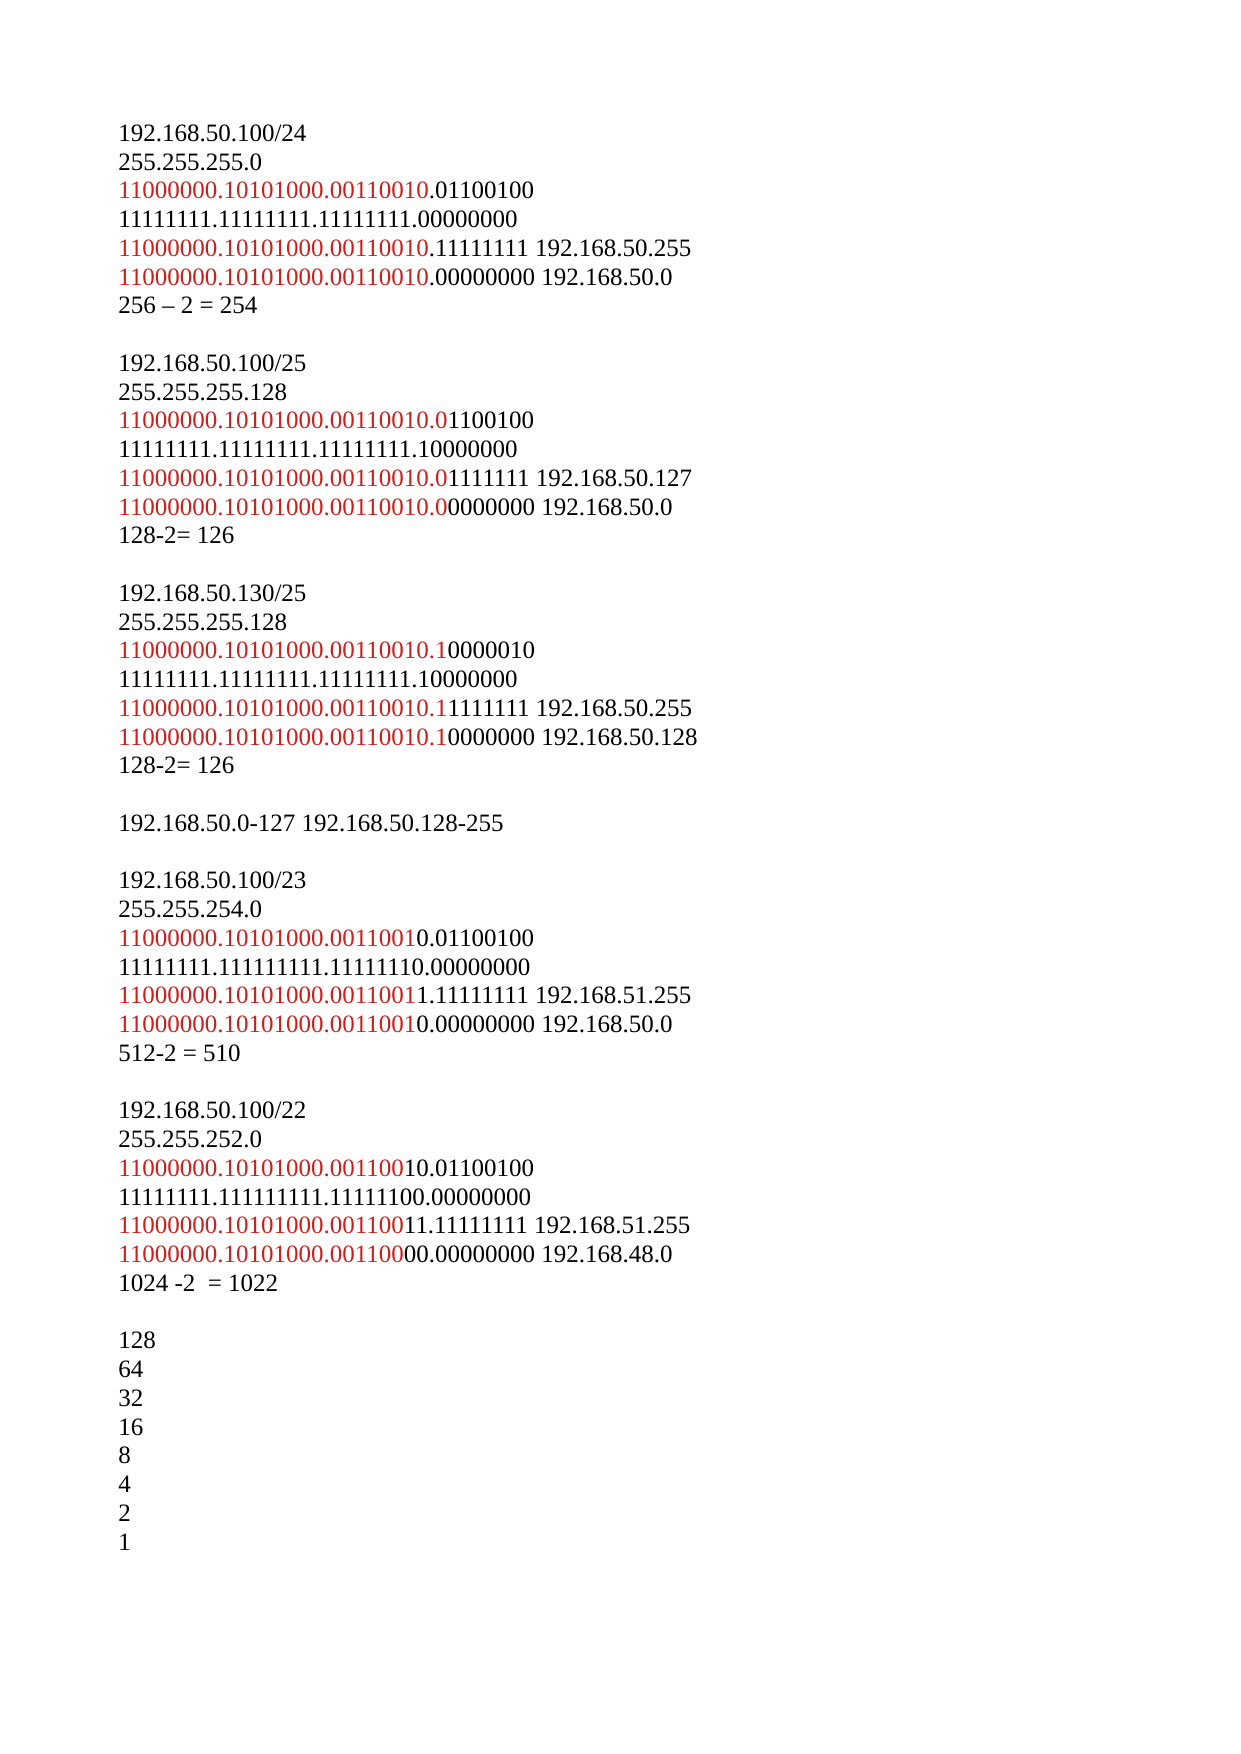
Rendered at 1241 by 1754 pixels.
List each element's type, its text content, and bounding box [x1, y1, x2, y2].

text 255.255.252.0 [118, 1124, 1122, 1153]
text 4 [118, 1469, 1122, 1498]
text 255.255.255.128 [118, 377, 1122, 406]
text 11000000.10101000.00110010.01100100 [118, 1153, 1122, 1182]
text 11000000.10101000.00110000.00000000 192.168.48.0 [118, 1239, 1122, 1268]
text 256 – 2 = 254 [118, 291, 1122, 319]
text 128 [118, 1326, 1122, 1354]
text 11000000.10101000.00110010.00000000 192.168.50.0 [118, 492, 1122, 521]
text 11000000.10101000.00110010.10000000 192.168.50.128 [118, 722, 1122, 751]
text 11000000.10101000.00110010.00000000 192.168.50.0 [118, 1009, 1122, 1038]
text 11111111.11111111.11111111.00000000 [118, 204, 1122, 233]
text 64 [118, 1354, 1122, 1383]
text 11111111.11111111.11111111.10000000 [118, 434, 1122, 463]
text 512-2 = 510 [118, 1038, 1122, 1067]
text 11111111.111111111.11111100.00000000 [118, 1182, 1122, 1211]
text 255.255.254.0 [118, 894, 1122, 923]
text 11000000.10101000.00110011.11111111 192.168.51.255 [118, 981, 1122, 1009]
text 11000000.10101000.00110010.10000010 [118, 636, 1122, 664]
text 11000000.10101000.00110010.01111111 192.168.50.127 [118, 463, 1122, 492]
text 128-2= 126 [118, 521, 1122, 549]
text 11111111.111111111.11111110.00000000 [118, 952, 1122, 981]
text 11111111.11111111.11111111.10000000 [118, 664, 1122, 693]
text 128-2= 126 [118, 751, 1122, 779]
text 192.168.50.0-127 192.168.50.128-255 [118, 808, 1122, 837]
text 11000000.10101000.00110010.01100100 [118, 176, 1122, 204]
text 32 [118, 1383, 1122, 1412]
text 192.168.50.100/24 [118, 118, 1122, 147]
text 192.168.50.100/22 [118, 1096, 1122, 1124]
text 1024 -2 = 1022 [118, 1268, 1122, 1297]
text 1 [118, 1527, 1122, 1556]
text 11000000.10101000.00110010.11111111 192.168.50.255 [118, 693, 1122, 722]
text 11000000.10101000.00110011.11111111 192.168.51.255 [118, 1211, 1122, 1239]
text 192.168.50.130/25 [118, 578, 1122, 607]
text 11000000.10101000.00110010.01100100 [118, 406, 1122, 434]
text 16 [118, 1412, 1122, 1441]
text 11000000.10101000.00110010.11111111 192.168.50.255 [118, 233, 1122, 262]
text 8 [118, 1441, 1122, 1469]
text 255.255.255.128 [118, 607, 1122, 636]
text 192.168.50.100/23 [118, 866, 1122, 894]
text 11000000.10101000.00110010.01100100 [118, 923, 1122, 952]
text 11000000.10101000.00110010.00000000 192.168.50.0 [118, 262, 1122, 291]
text 2 [118, 1498, 1122, 1527]
text 255.255.255.0 [118, 147, 1122, 176]
text 192.168.50.100/25 [118, 348, 1122, 377]
